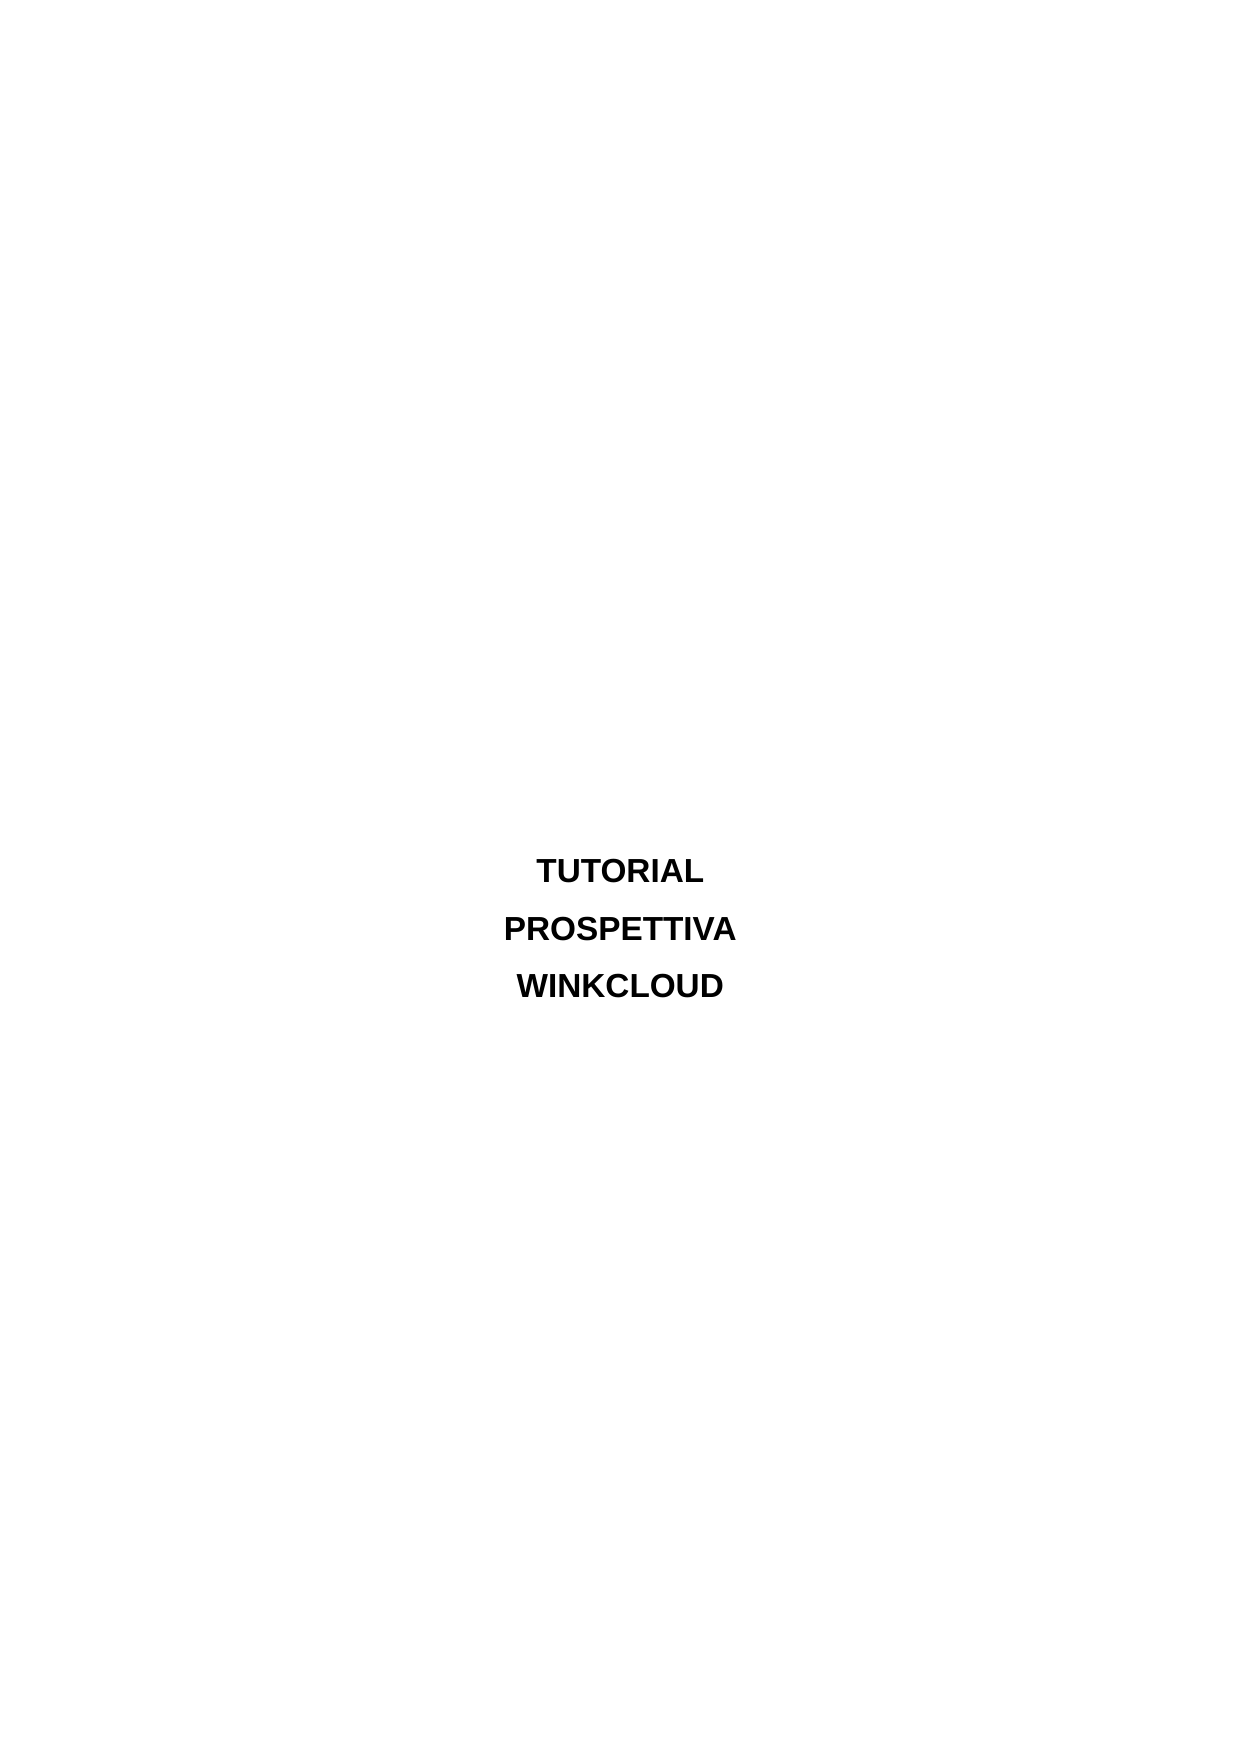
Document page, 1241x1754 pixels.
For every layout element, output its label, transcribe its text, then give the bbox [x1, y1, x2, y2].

text WINKCLOUD [118, 966, 1122, 1005]
text PROSPETTIVA [118, 909, 1122, 947]
text TUTORIAL [118, 851, 1122, 890]
